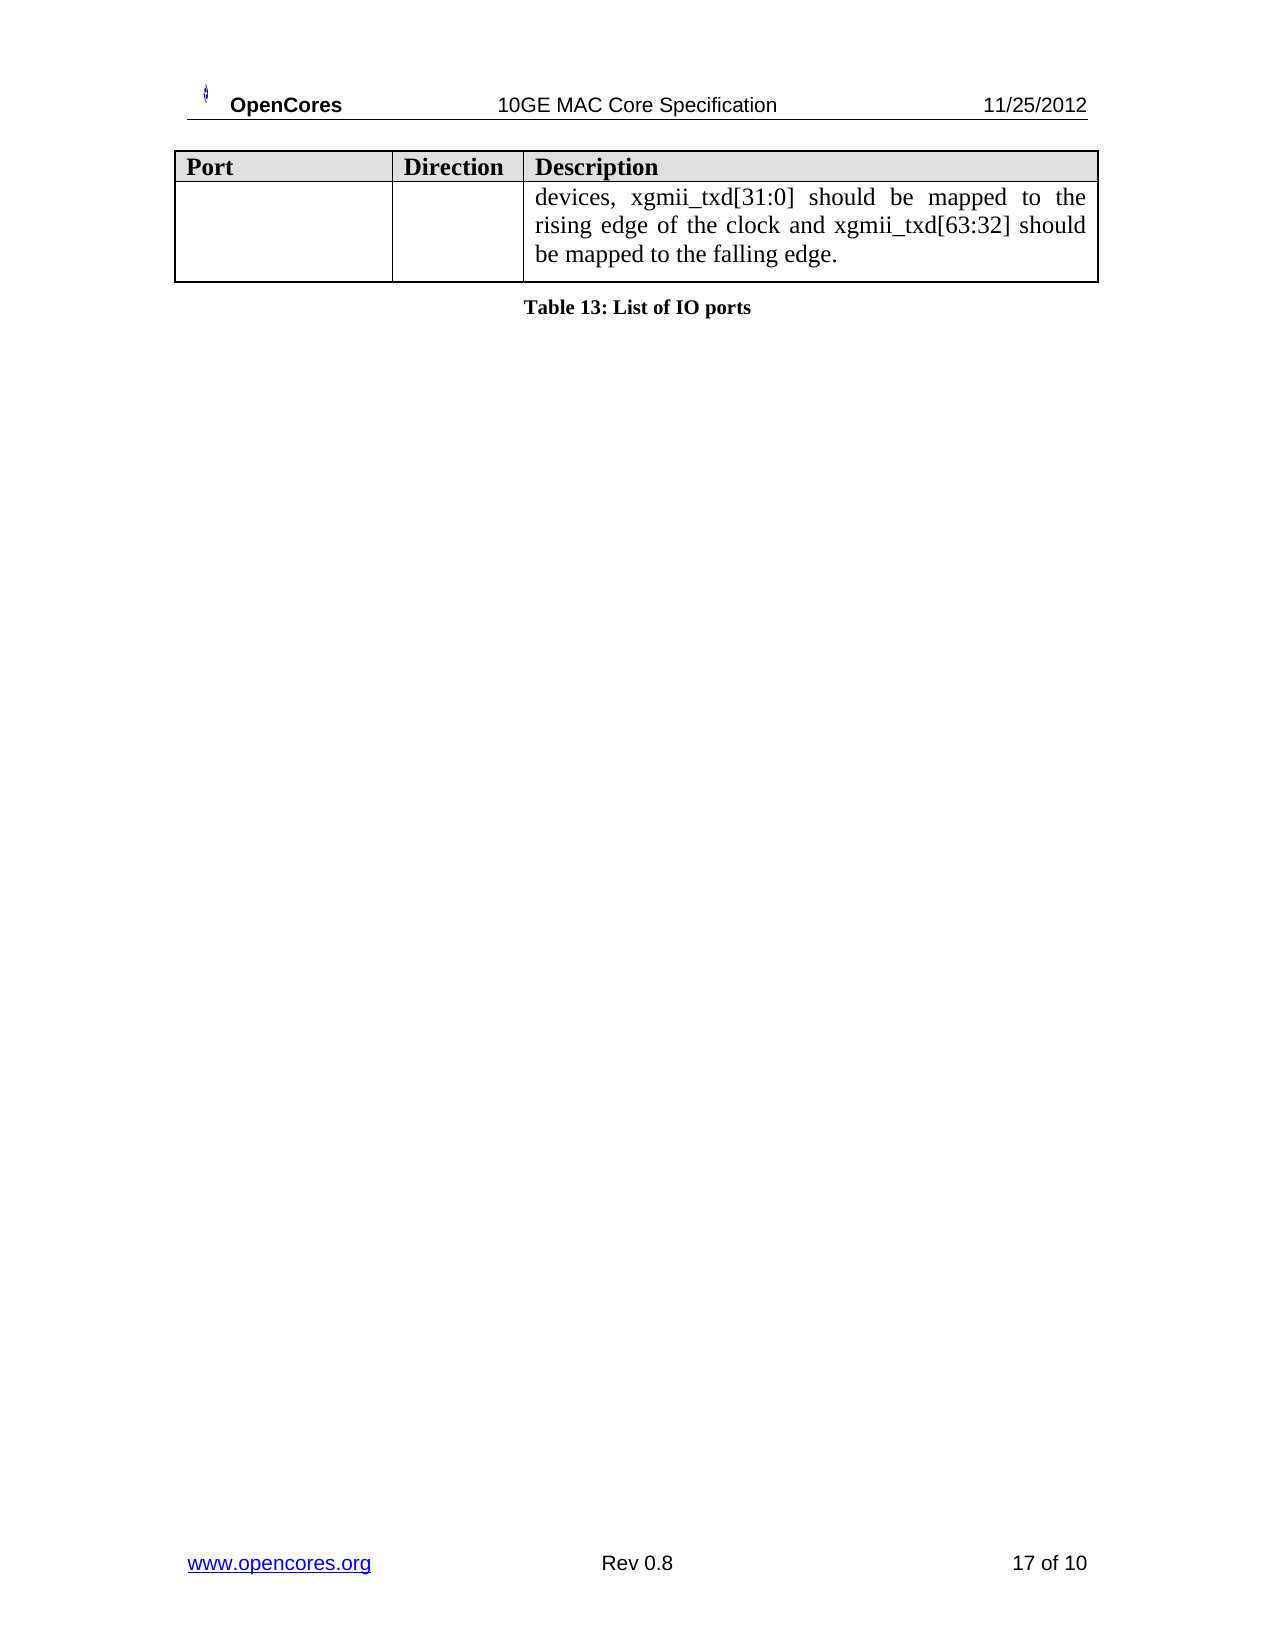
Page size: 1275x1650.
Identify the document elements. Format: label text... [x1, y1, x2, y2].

table_header Description [524, 152, 1097, 181]
table_cell [393, 182, 523, 281]
table_header Port [176, 152, 392, 181]
table_cell devices, xgmii_txd[31:0] should be mapped to the rising edge of the clock and xgmii_txd[63:32] should be mapped to the falling edge. [524, 182, 1097, 281]
table_cell [176, 182, 392, 281]
table_header Direction [393, 152, 523, 181]
text Table 13: List of IO ports [187, 295, 1088, 319]
